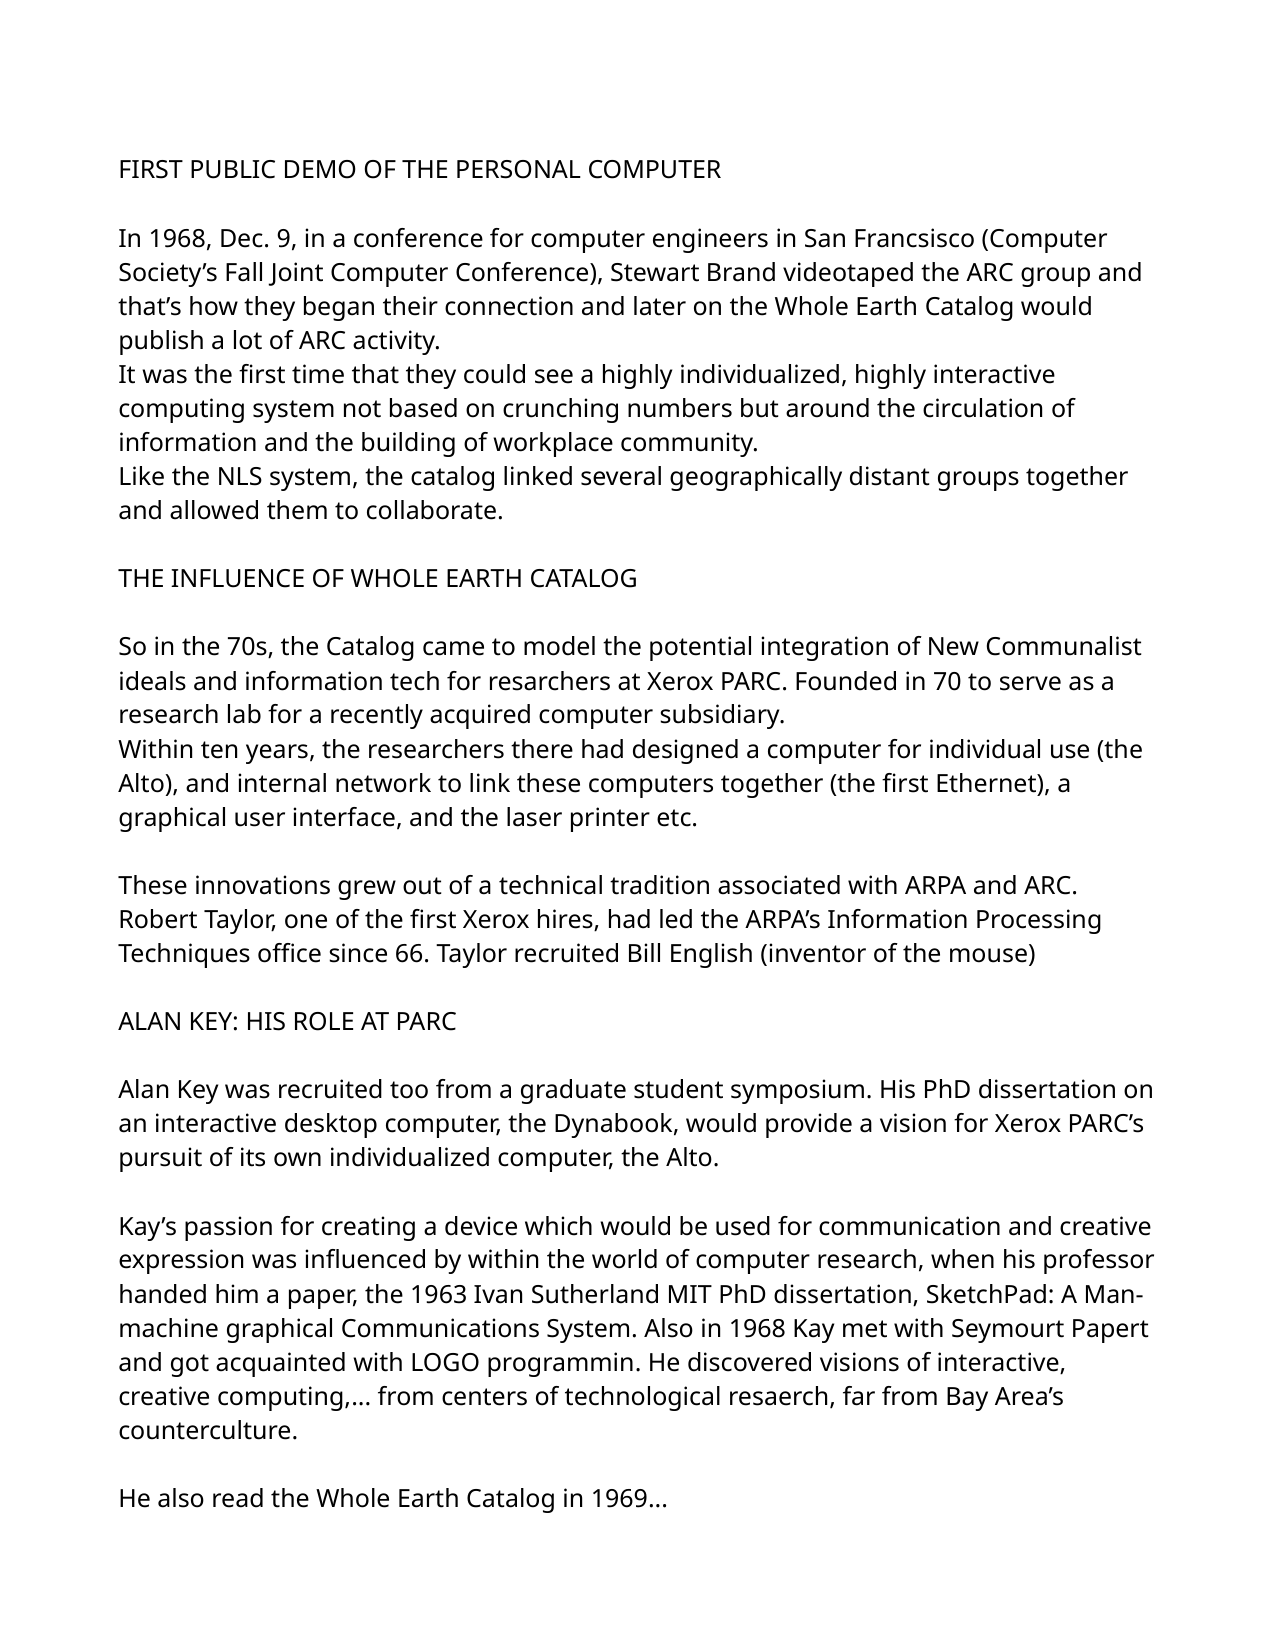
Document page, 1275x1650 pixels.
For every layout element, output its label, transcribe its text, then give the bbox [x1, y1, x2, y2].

text ALAN KEY: HIS ROLE AT PARC [118, 1004, 1157, 1038]
text In 1968, Dec. 9, in a conference for computer engineers in San Francsisco (Computer Society’s Fall Joint Computer Conference), Stewart Brand videotaped the ARC group and that’s how they began their connection and later on the Whole Earth Catalog would publish a lot of ARC activity. [118, 220, 1157, 357]
text It was the first time that they could see a highly individualized, highly interactive computing system not based on crunching numbers but around the circulation of information and the building of workplace community. [118, 357, 1157, 459]
text So in the 70s, the Catalog came to model the potential integration of New Communalist ideals and information tech for resarchers at Xerox PARC. Founded in 70 to serve as a research lab for a recently acquired computer subsidiary. [118, 595, 1157, 731]
text These innovations grew out of a technical tradition associated with ARPA and ARC. Robert Taylor, one of the first Xerox hires, had led the ARPA’s Information Processing Techniques office since 66. Taylor recruited Bill English (inventor of the mouse) [118, 867, 1157, 970]
text FIRST PUBLIC DEMO OF THE PERSONAL COMPUTER [118, 152, 1157, 186]
text Kay’s passion for creating a device which would be used for communication and creative expression was influenced by within the world of computer research, when his professor handed him a paper, the 1963 Ivan Sutherland MIT PhD dissertation, SketchPad: A Man-machine graphical Communications System. Also in 1968 Kay met with Seymourt Papert and got acquainted with LOGO programmin. He discovered visions of interactive, creative computing,... from centers of technological resaerch, far from Bay Area’s counterculture. [118, 1208, 1157, 1447]
text THE INFLUENCE OF WHOLE EARTH CATALOG [118, 561, 1157, 595]
text Alan Key was recruited too from a graduate student symposium. His PhD dissertation on an interactive desktop computer, the Dynabook, would provide a vision for Xerox PARC’s pursuit of its own individualized computer, the Alto. [118, 1072, 1157, 1174]
text Within ten years, the researchers there had designed a computer for individual use (the Alto), and internal network to link these computers together (the first Ethernet), a graphical user interface, and the laser printer etc. [118, 731, 1157, 833]
text He also read the Whole Earth Catalog in 1969... [118, 1481, 1157, 1515]
text Like the NLS system, the catalog linked several geographically distant groups together and allowed them to collaborate. [118, 459, 1157, 527]
